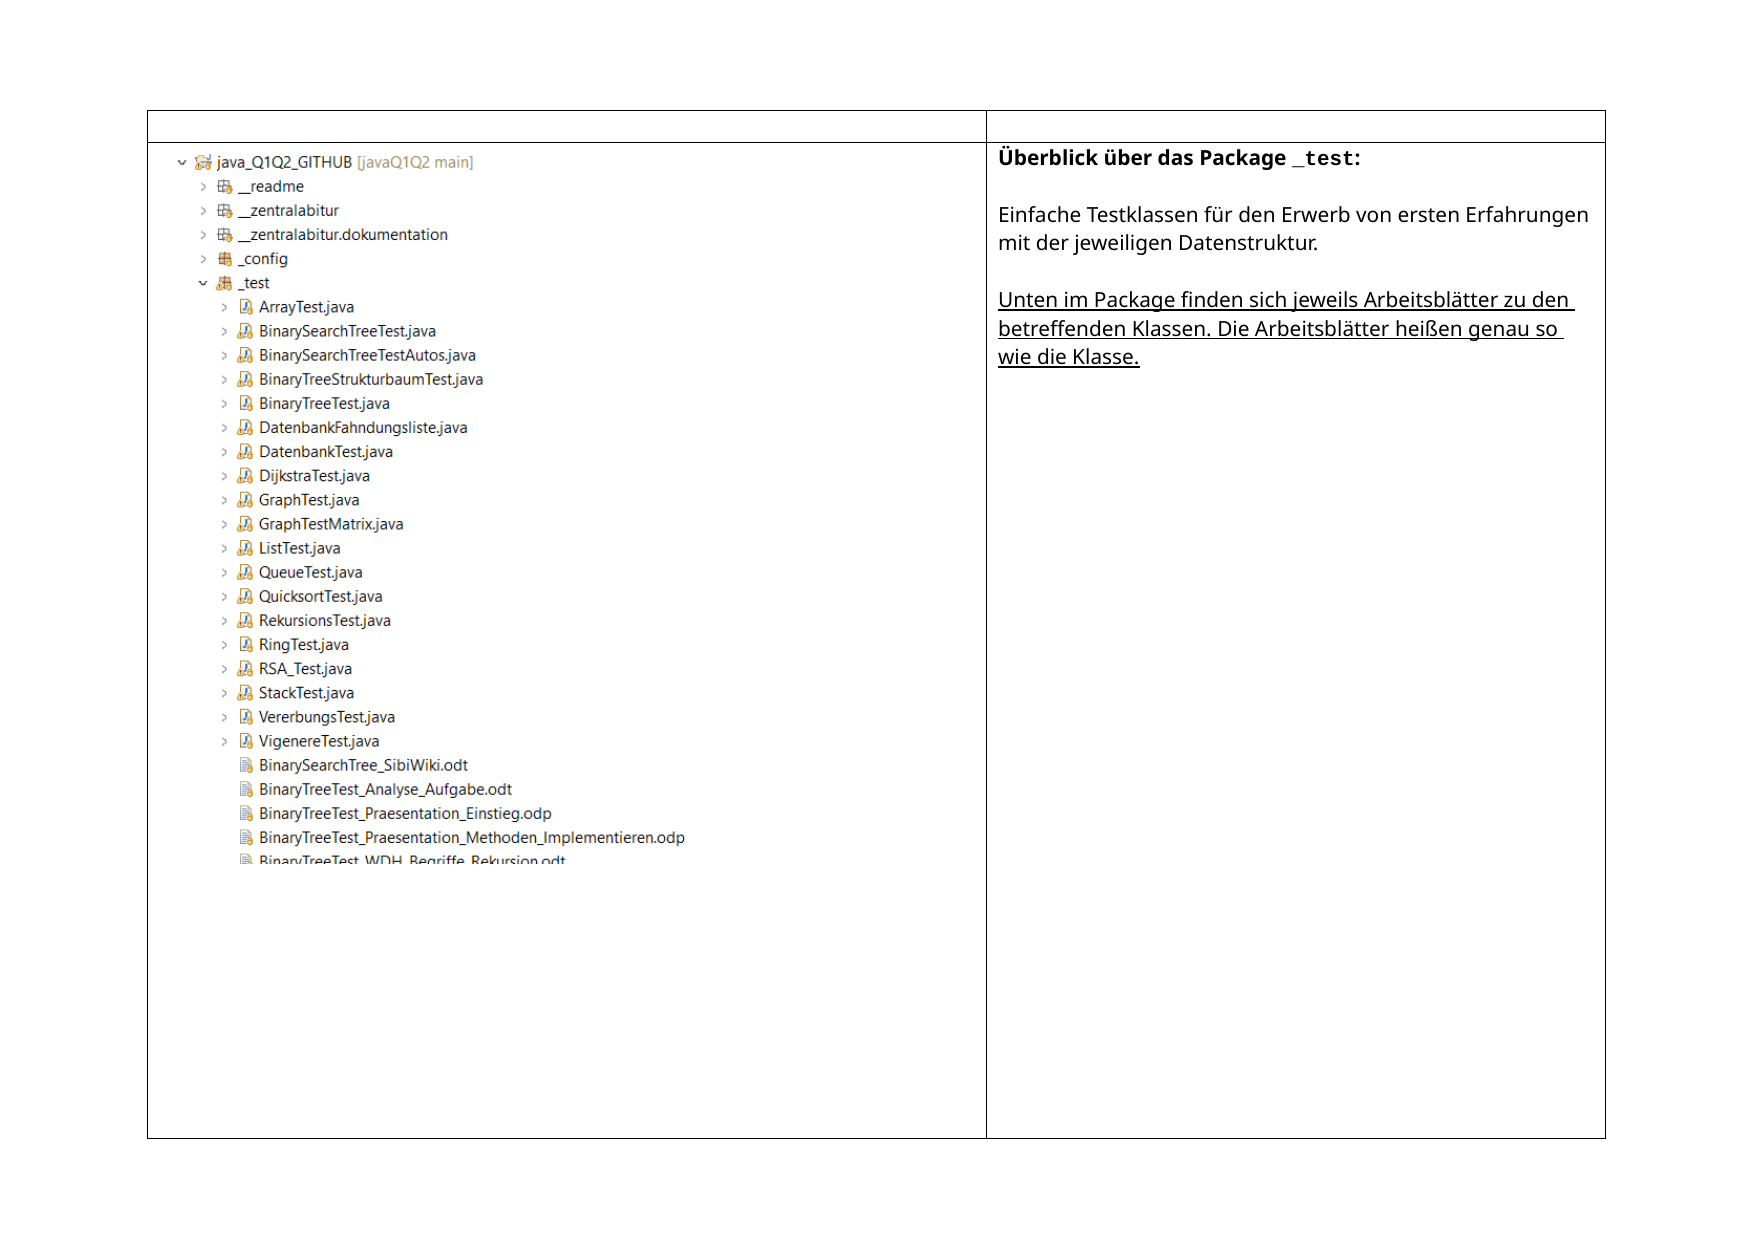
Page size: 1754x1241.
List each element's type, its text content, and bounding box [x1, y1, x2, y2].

table_header [987, 111, 1605, 142]
table_cell Überblick über das Package _test: Einfache Testklassen für den Erwerb von ersten Erfahrungen mit der jeweiligen Datenstruktur. Unten im Package finden sich jeweils Arbeitsblätter zu den betreffenden Klassen. Die Arbeitsblätter heißen genau so wie die Klasse. [987, 143, 1605, 1138]
picture [175, 154, 705, 864]
table_header [148, 111, 986, 142]
table_cell [148, 143, 986, 1138]
